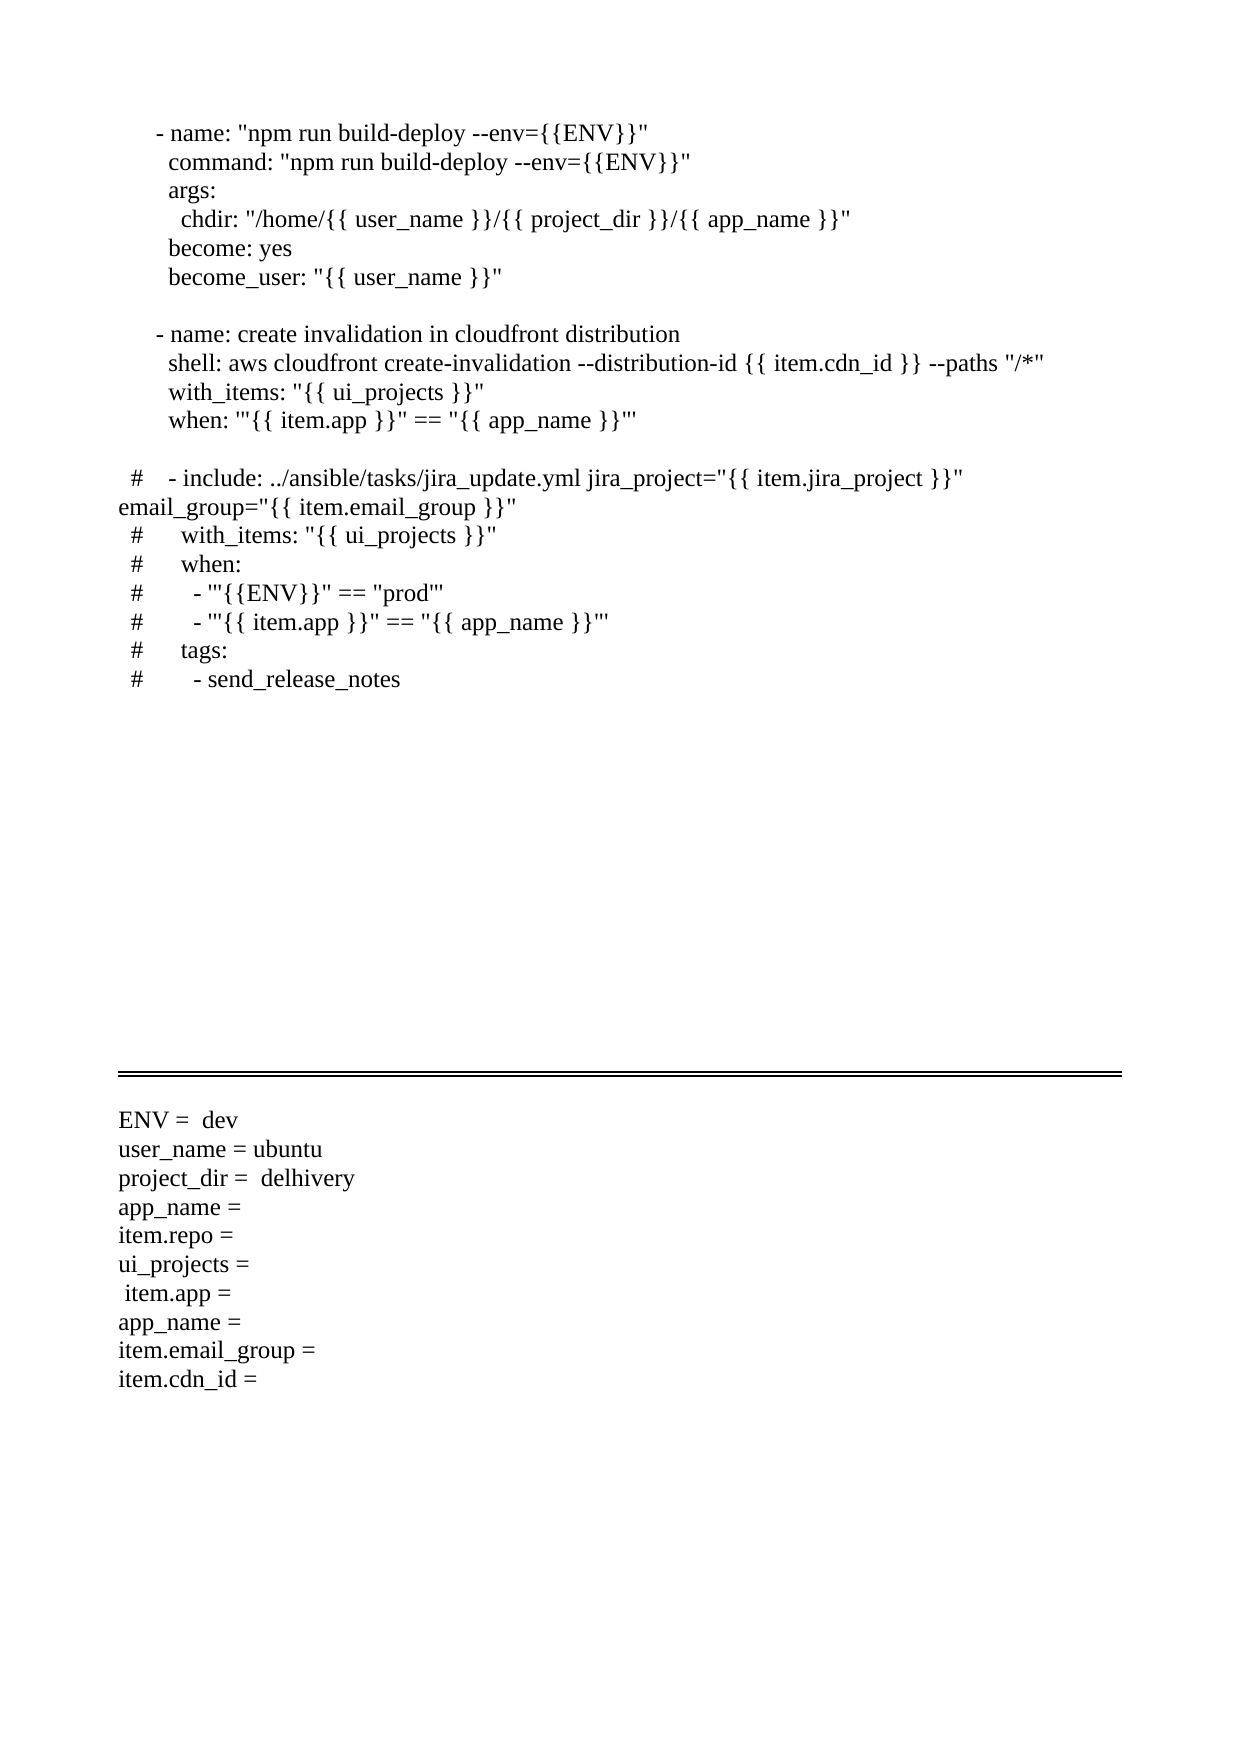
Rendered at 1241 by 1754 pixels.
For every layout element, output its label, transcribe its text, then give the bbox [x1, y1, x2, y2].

text ENV = dev [118, 1105, 1122, 1134]
text item.email_group = [118, 1335, 1122, 1364]
text ui_projects = [118, 1249, 1122, 1278]
text # when: [118, 549, 1122, 578]
text # with_items: "{{ ui_projects }}" [118, 521, 1122, 549]
text become: yes [118, 233, 1122, 262]
text with_items: "{{ ui_projects }}" [118, 377, 1122, 406]
text command: "npm run build-deploy --env={{ENV}}" [118, 147, 1122, 176]
text # - include: ../ansible/tasks/jira_update.yml jira_project="{{ item.jira_project }}" email_group="{{ item.email_group }}" [118, 463, 1122, 521]
text user_name = ubuntu [118, 1134, 1122, 1163]
text - name: "npm run build-deploy --env={{ENV}}" [118, 118, 1122, 147]
text # - '"{{ item.app }}" == "{{ app_name }}"' [118, 607, 1122, 636]
text # - '"{{ENV}}" == "prod"' [118, 578, 1122, 607]
text chdir: "/home/{{ user_name }}/{{ project_dir }}/{{ app_name }}" [118, 204, 1122, 233]
text - name: create invalidation in cloudfront distribution [118, 319, 1122, 348]
text item.cdn_id = [118, 1364, 1122, 1393]
text shell: aws cloudfront create-invalidation --distribution-id {{ item.cdn_id }} --paths "/*" [118, 348, 1122, 377]
text become_user: "{{ user_name }}" [118, 262, 1122, 291]
text # - send_release_notes [118, 664, 1122, 693]
text app_name = [118, 1192, 1122, 1220]
text when: '"{{ item.app }}" == "{{ app_name }}"' [118, 406, 1122, 434]
text item.repo = [118, 1220, 1122, 1249]
text app_name = [118, 1307, 1122, 1335]
text # tags: [118, 636, 1122, 664]
text project_dir = delhivery [118, 1163, 1122, 1192]
text args: [118, 176, 1122, 204]
text item.app = [118, 1278, 1122, 1307]
